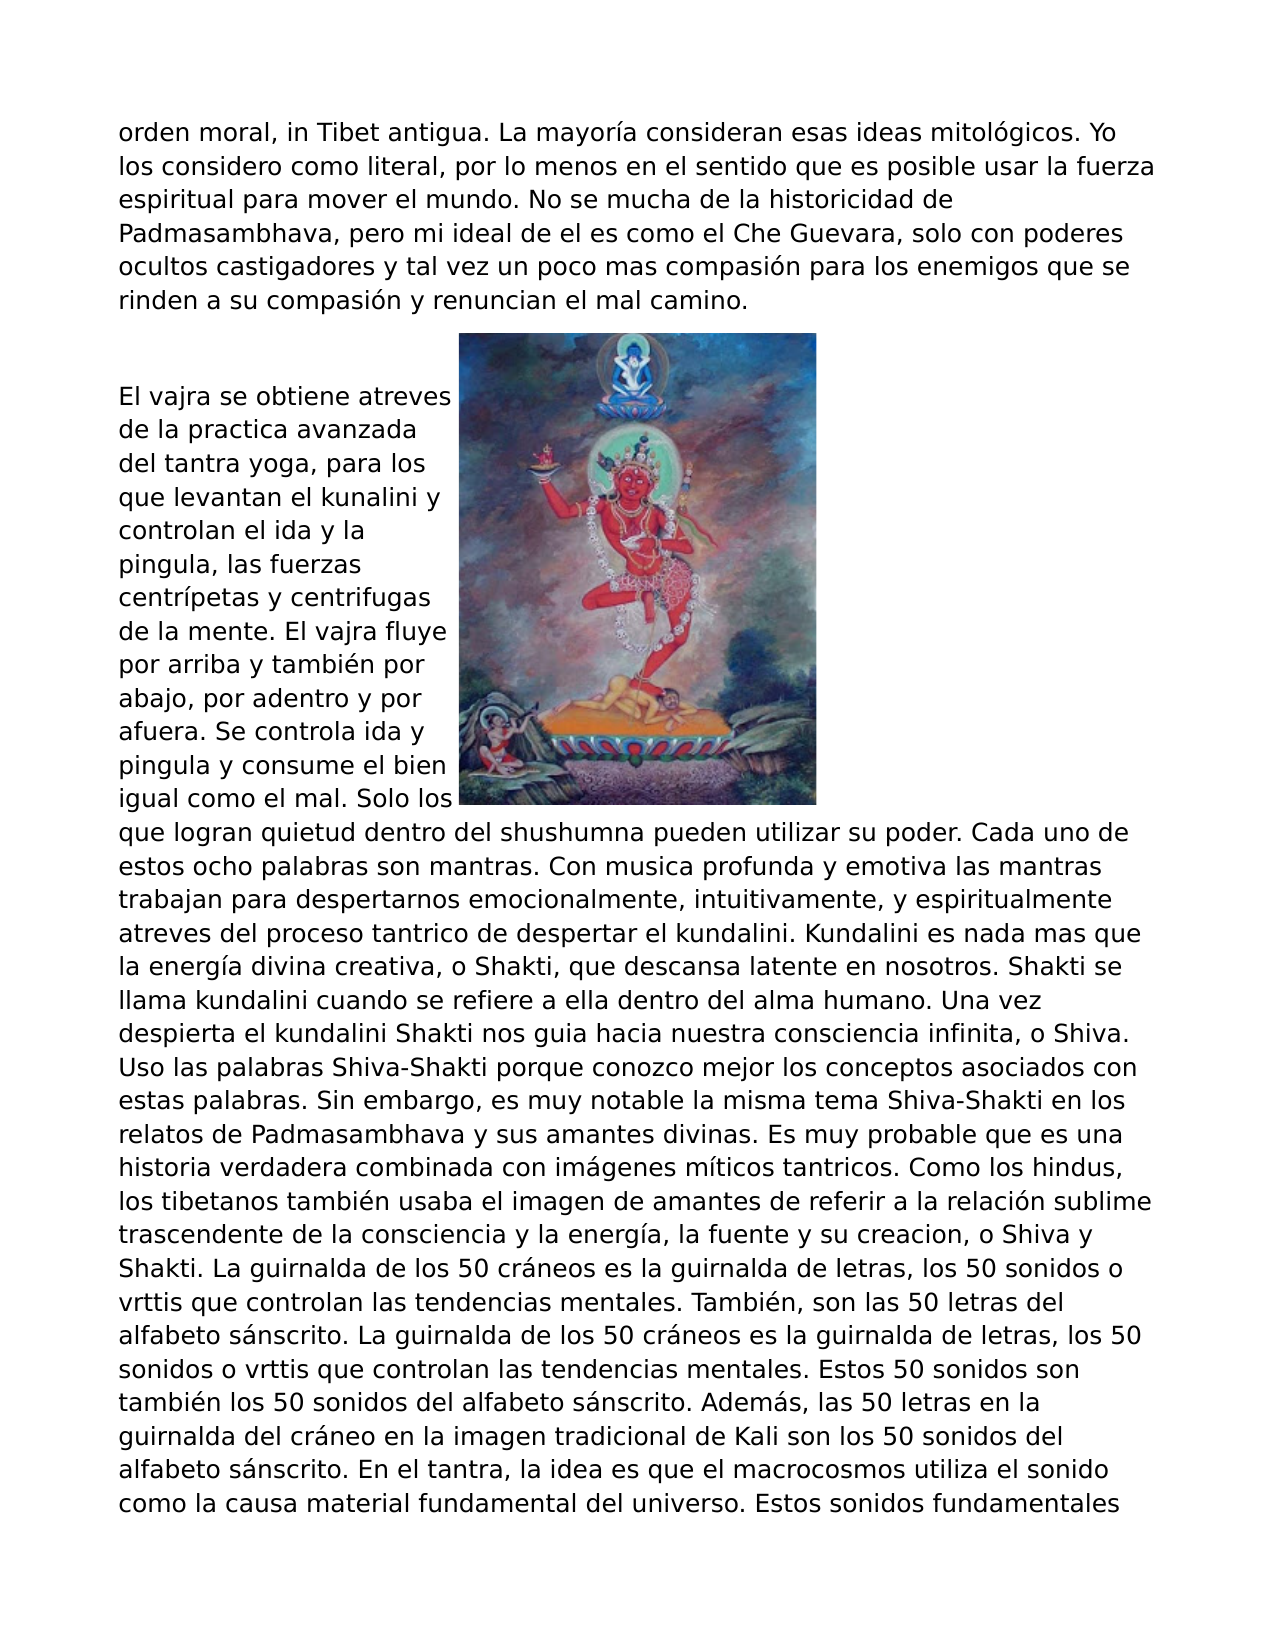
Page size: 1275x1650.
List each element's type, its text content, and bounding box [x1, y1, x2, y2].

picture [458, 333, 817, 805]
text orden moral, in Tibet antigua. La mayoría consideran esas ideas mitológicos. Yo los considero como literal, por lo menos en el sentido que es posible usar la fuerza espiritual para mover el mundo. No se mucha de la historicidad de Padmasambhava, pero mi ideal de el es como el Che Guevara, solo con poderes ocultos castigadores y tal vez un poco mas compasión para los enemigos que se rinden a su compasión y renuncian el mal camino. [118, 118, 1157, 315]
text El vajra se obtiene atreves de la practica avanzada del tantra yoga, para los que levantan el kunalini y controlan el ida y la pingula, las fuerzas centrípetas y centrifugas de la mente. El vajra fluye por arriba y también por abajo, por adentro y por afuera. Se controla ida y pingula y consume el bien igual como el mal. Solo los que logran quietud dentro del shushumna pueden utilizar su poder. Cada uno de estos ocho palabras son mantras. Con musica profunda y emotiva las mantras trabajan para despertarnos emocionalmente, intuitivamente, y espiritualmente atreves del proceso tantrico de despertar el kundalini. Kundalini es nada mas que la energía divina creativa, o Shakti, que descansa latente en nosotros. Shakti se llama kundalini cuando se refiere a ella dentro del alma humano. Una vez despierta el kundalini Shakti nos guia hacia nuestra consciencia infinita, o Shiva. Uso las palabras Shiva-Shakti porque conozco mejor los conceptos asociados con estas palabras. Sin embargo, es muy notable la misma tema Shiva-Shakti en los relatos de Padmasambhava y sus amantes divinas. Es muy probable que es una historia verdadera combinada con imágenes míticos tantricos. Como los hindus, los tibetanos también usaba el imagen de amantes de referir a la relación sublime trascendente de la consciencia y la energía, la fuente y su creacion, o Shiva y Shakti. La guirnalda de los 50 cráneos es la guirnalda de letras, los 50 sonidos o vrttis que controlan las tendencias mentales. También, son las 50 letras del alfabeto sánscrito. La guirnalda de los 50 cráneos es la guirnalda de letras, los 50 sonidos o vrttis que controlan las tendencias mentales. Estos 50 sonidos son también los 50 sonidos del alfabeto sánscrito. Además, las 50 letras en la guirnalda del cráneo en la imagen tradicional de Kali son los 50 sonidos del alfabeto sánscrito. En el tantra, la idea es que el macrocosmos utiliza el sonido como la causa material fundamental del universo. Estos sonidos fundamentales [118, 382, 1157, 1518]
